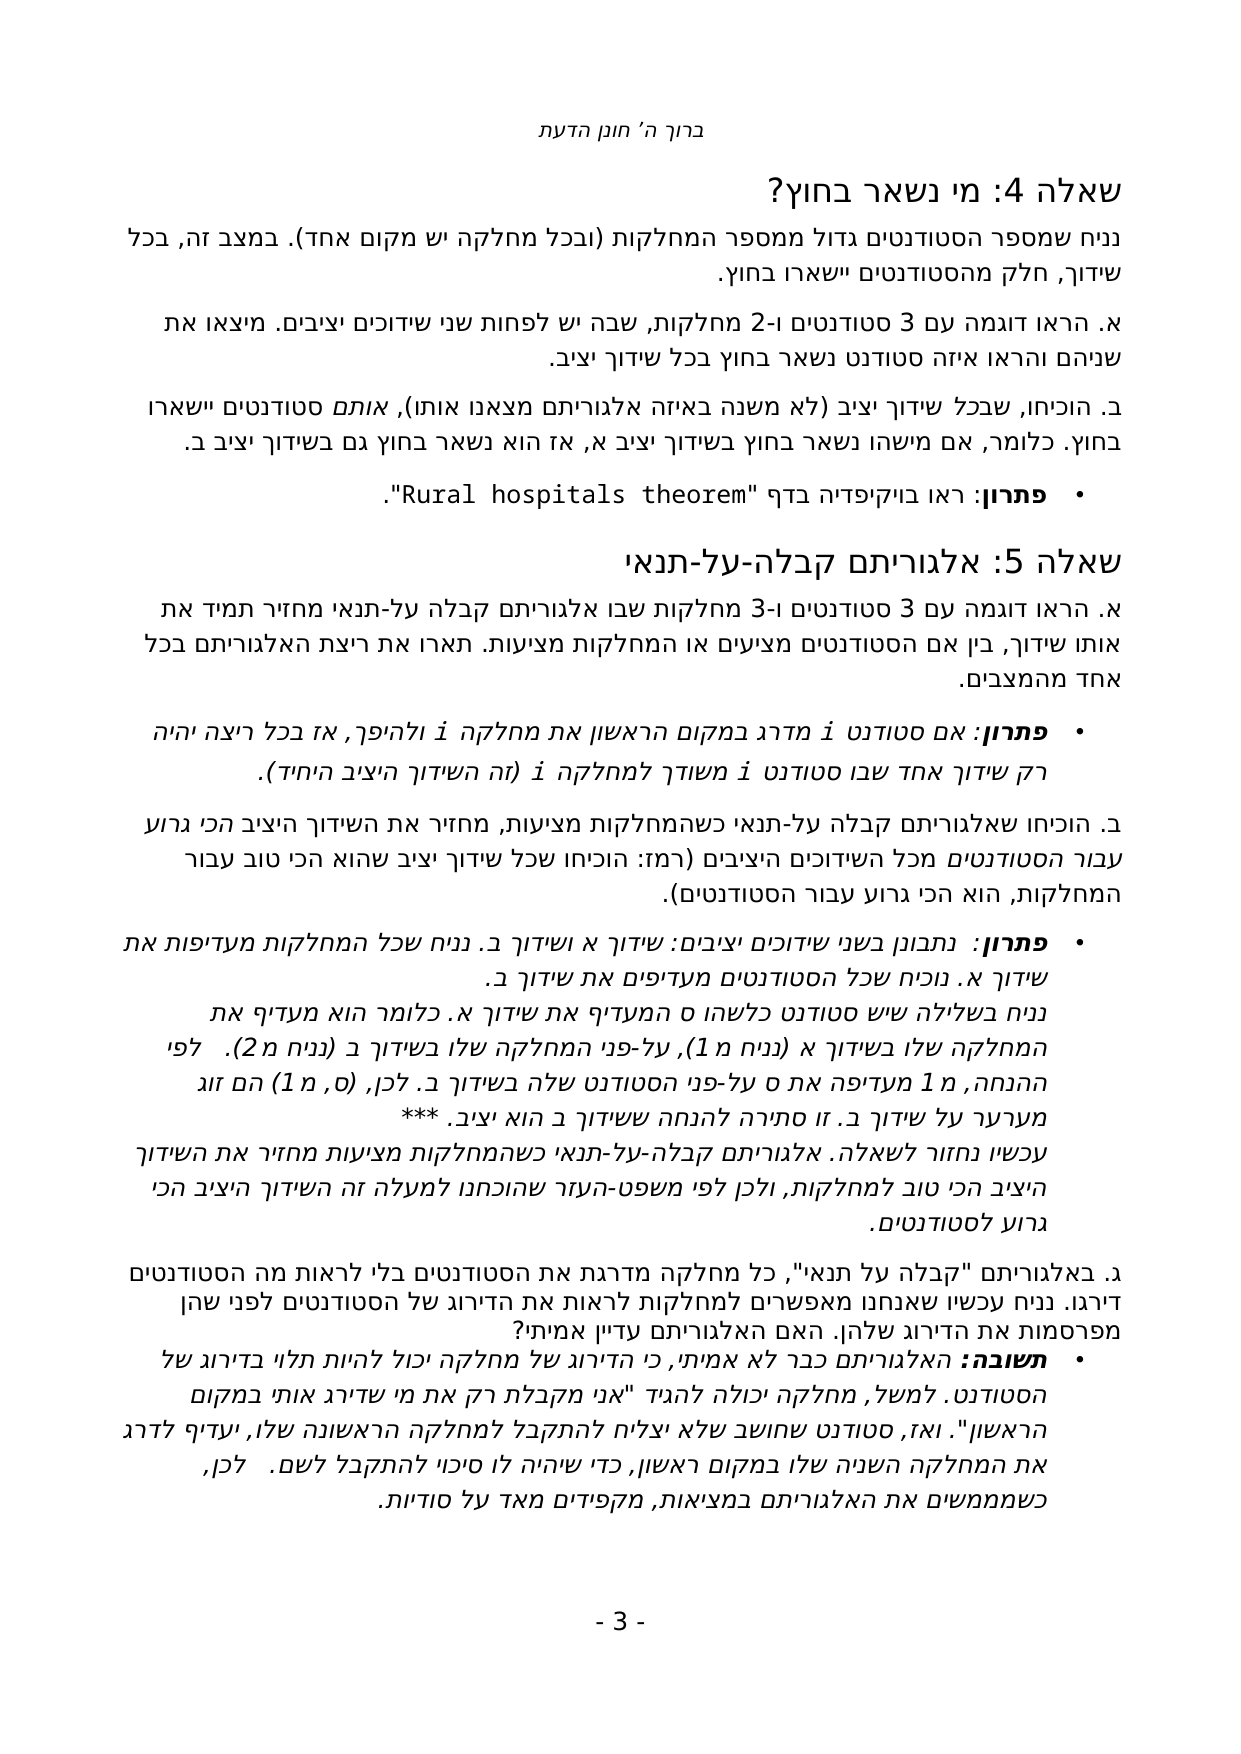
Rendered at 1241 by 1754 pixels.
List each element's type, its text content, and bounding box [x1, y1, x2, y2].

list פתרון: ראו בויקיפדיה בדף "Rural hospitals theorem". [118, 477, 1084, 511]
list פתרון: נתבונן בשני שידוכים יציבים: שידוך א ושידוך ב. נניח שכל המחלקות מעדיפות את שידוך א. נוכיח שכל הסטודנטים מעדיפים את שידוך ב. נניח בשלילה שיש סטודנט כלשהו ס המעדיף את שידוך א. כלומר הוא מעדיף את המחלקה שלו בשידוך א (נניח מ1), על-פני המחלקה שלו בשידוך ב (נניח מ2). לפי ההנחה, מ1 מעדיפה את ס על-פני הסטודנט שלה בשידוך ב. לכן, (ס, מ1) הם זוג מערער על שידוך ב. זו סתירה להנחה ששידוך ב הוא יציב. *** עכשיו נחזור לשאלה. אלגוריתם קבלה-על-תנאי כשהמחלקות מציעות מחזיר את השידוך היציב הכי טוב למחלקות, ולכן לפי משפט-העזר שהוכחנו למעלה זה השידוך היציב הכי גרוע לסטודנטים. [118, 929, 1084, 1238]
text ג. באלגוריתם "קבלה על תנאי", כל מחלקה מדרגת את הסטודנטים בלי לראות מה הסטודנטים דירגו. נניח עכשיו שאנחנו מאפשרים למחלקות לראות את הדירוג של הסטודנטים לפני שהן מפרסמות את הדירוג שלהן. האם האלגוריתם עדיין אמיתי? [118, 1258, 1122, 1346]
text א. הראו דוגמה עם 3 סטודנטים ו-2 מחלקות, שבה יש לפחות שני שידוכים יציבים. מיצאו את שניהם והראו איזה סטודנט נשאר בחוץ בכל שידוך יציב. [118, 308, 1122, 372]
subtitle שאלה 4: מי נשאר בחוץ? [118, 172, 1122, 211]
subtitle שאלה 5: אלגוריתם קבלה-על-תנאי [118, 543, 1122, 582]
text א. הראו דוגמה עם 3 סטודנטים ו-3 מחלקות שבו אלגוריתם קבלה על-תנאי מחזיר תמיד את אותו שידוך, בין אם הסטודנטים מציעים או המחלקות מציעות. תארו את ריצת האלגוריתם בכל אחד מהמצבים. [118, 594, 1122, 693]
list תשובה: האלגוריתם כבר לא אמיתי, כי הדירוג של מחלקה יכול להיות תלוי בדירוג של הסטודנט. למשל, מחלקה יכולה להגיד "אני מקבלת רק את מי שדירג אותי במקום הראשון". ואז, סטודנט שחושב שלא יצליח להתקבל למחלקה הראשונה שלו, יעדיף לדרג את המחלקה השניה שלו במקום ראשון, כדי שיהיה לו סיכוי להתקבל לשם. לכן, כשמממשים את האלגוריתם במציאות, מקפידים מאד על סודיות. [118, 1346, 1084, 1515]
text ב. הוכיחו, שבכל שידוך יציב (לא משנה באיזה אלגוריתם מצאנו אותו), אותם סטודנטים יישארו בחוץ. כלומר, אם מישהו נשאר בחוץ בשידוך יציב א, אז הוא נשאר בחוץ גם בשידוך יציב ב. [118, 392, 1122, 457]
list פתרון: אם סטודנט i מדרג במקום הראשון את מחלקה i ולהיפך, אז בכל ריצה יהיה רק שידוך אחד שבו סטודנט i משודך למחלקה i (זה השידוך היציב היחיד). [118, 714, 1084, 788]
text ב. הוכיחו שאלגוריתם קבלה על-תנאי כשהמחלקות מציעות, מחזיר את השידוך היציב הכי גרוע עבור הסטודנטים מכל השידוכים היציבים (רמז: הוכיחו שכל שידוך יציב שהוא הכי טוב עבור המחלקות, הוא הכי גרוע עבור הסטודנטים). [118, 809, 1122, 908]
text נניח שמספר הסטודנטים גדול ממספר המחלקות (ובכל מחלקה יש מקום אחד). במצב זה, בכל שידוך, חלק מהסטודנטים יישארו בחוץ. [118, 223, 1122, 287]
